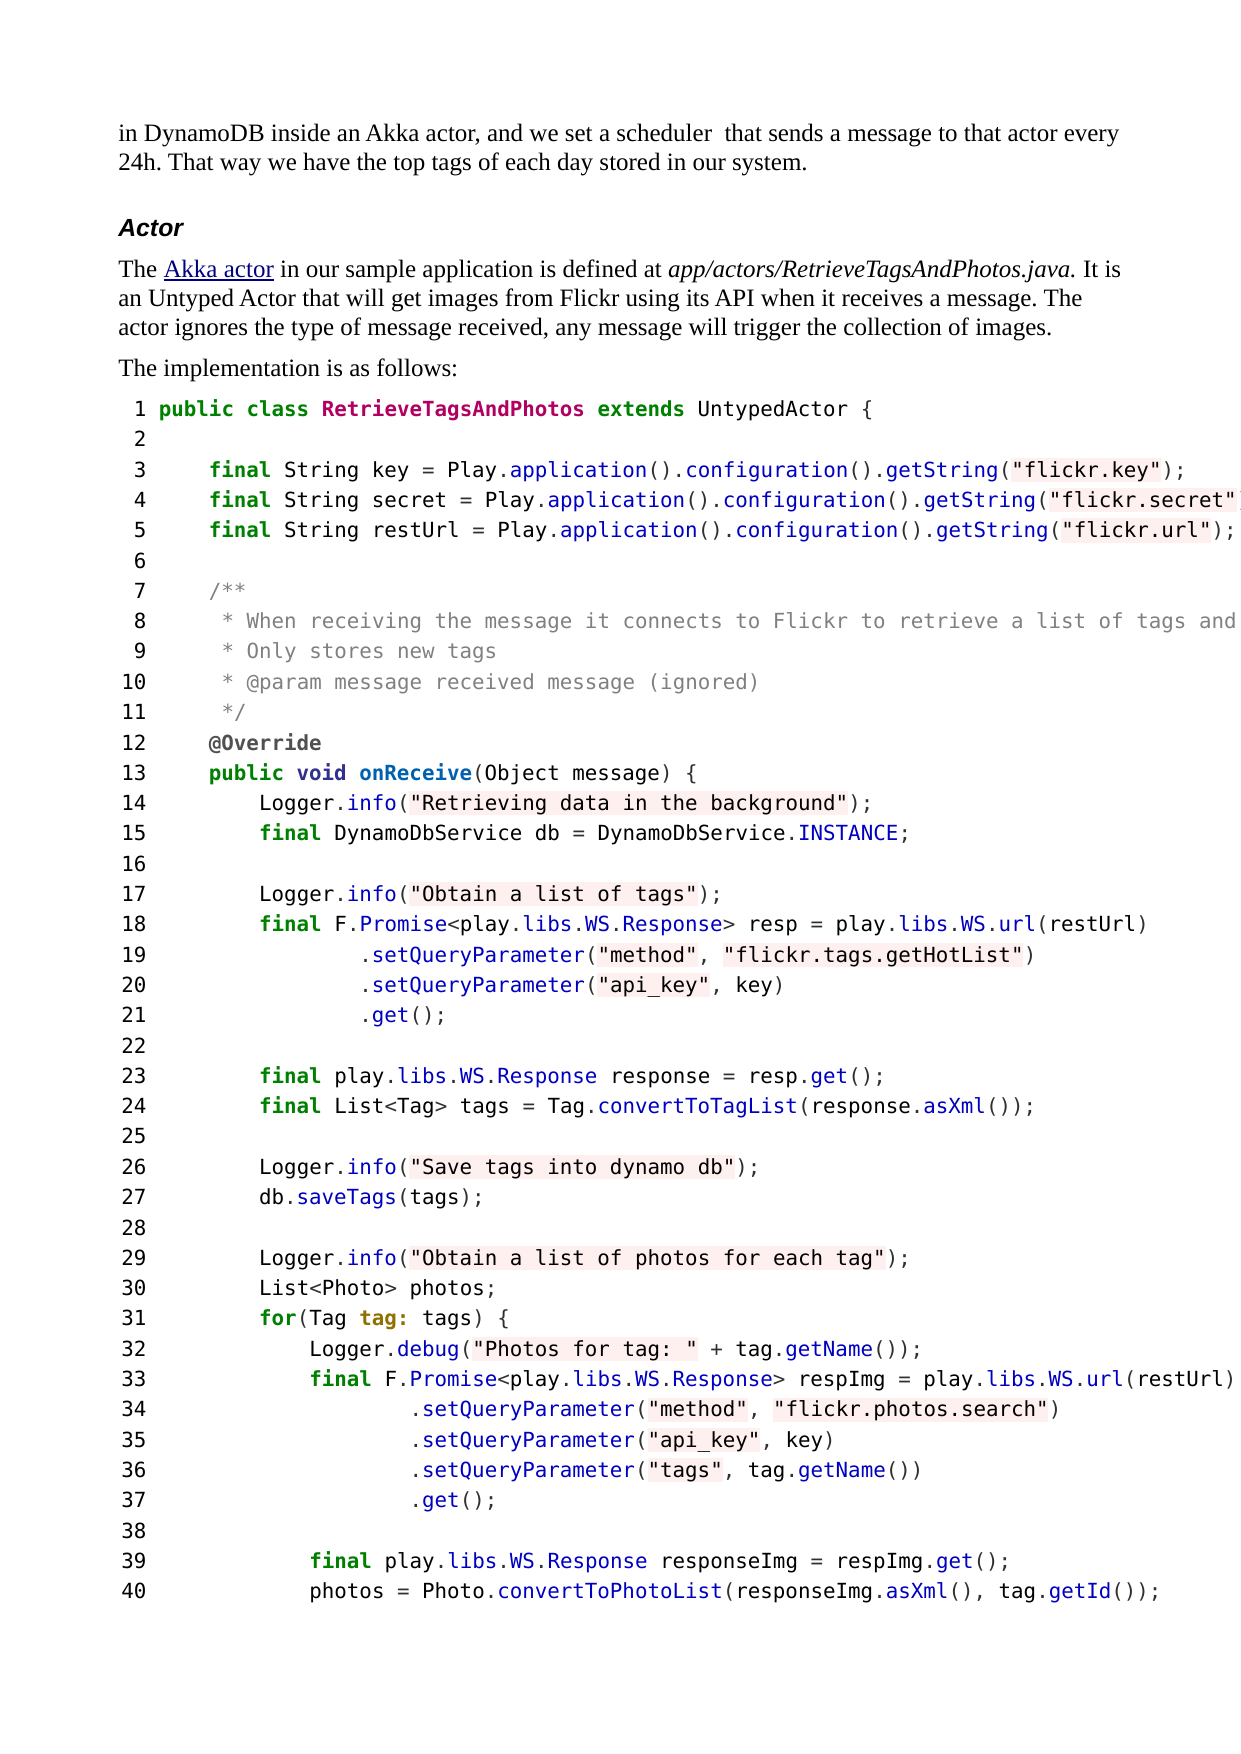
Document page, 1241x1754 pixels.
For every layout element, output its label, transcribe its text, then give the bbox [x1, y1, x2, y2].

text in DynamoDB inside an Akka actor, and we set a scheduler that sends a message to that actor every 24h. That way we have the top tags of each day stored in our system. [118, 118, 1122, 176]
table_header 1 2 3 4 5 6 7 8 9 10 11 12 13 14 15 16 17 18 19 20 21 22 23 24 25 26 27 28 29 30 31 32 33 34 35 36 37 38 39 40 [118, 394, 156, 1606]
text The implementation is as follows: [118, 353, 1122, 382]
text The Akka actor in our sample application is defined at app/actors/RetrieveTagsAndPhotos.java. It is an Untyped Actor that will get images from Flickr using its API when it receives a message. The actor ignores the type of message received, any message will trigger the collection of images. [118, 254, 1122, 340]
table_header public class RetrieveTagsAndPhotos extends UntypedActor { final String key = Play.application().configuration().getString("flickr.key"); final String secret = Play.application().configuration().getString("flickr.secret"); final String restUrl = Play.application().configuration().getString("flickr.url"); /** * When receiving the message it connects to Flickr to retrieve a list of tags and 1 page of photos for each * Only stores new tags * @param message received message (ignored) */ @Override public void onReceive(Object message) { Logger.info("Retrieving data in the background"); final DynamoDbService db = DynamoDbService.INSTANCE; Logger.info("Obtain a list of tags"); final F.Promise<play.libs.WS.Response> resp = play.libs.WS.url(restUrl) .setQueryParameter("method", "flickr.tags.getHotList") .setQueryParameter("api_key", key) .get(); final play.libs.WS.Response response = resp.get(); final List<Tag> tags = Tag.convertToTagList(response.asXml()); Logger.info("Save tags into dynamo db"); db.saveTags(tags); Logger.info("Obtain a list of photos for each tag"); List<Photo> photos; for(Tag tag: tags) { Logger.debug("Photos for tag: " + tag.getName()); final F.Promise<play.libs.WS.Response> respImg = play.libs.WS.url(restUrl) .setQueryParameter("method", "flickr.photos.search") .setQueryParameter("api_key", key) .setQueryParameter("tags", tag.getName()) .get(); final play.libs.WS.Response responseImg = respImg.get(); photos = Photo.convertToPhotoList(responseImg.asXml(), tag.getId()); Logger.info("Save photos into dynamo db"); db.savePhotos(photos); } Logger.info("All data retrieved and stored in dynamo db"); } } [156, 394, 1240, 1606]
subtitle Actor [118, 213, 1122, 242]
